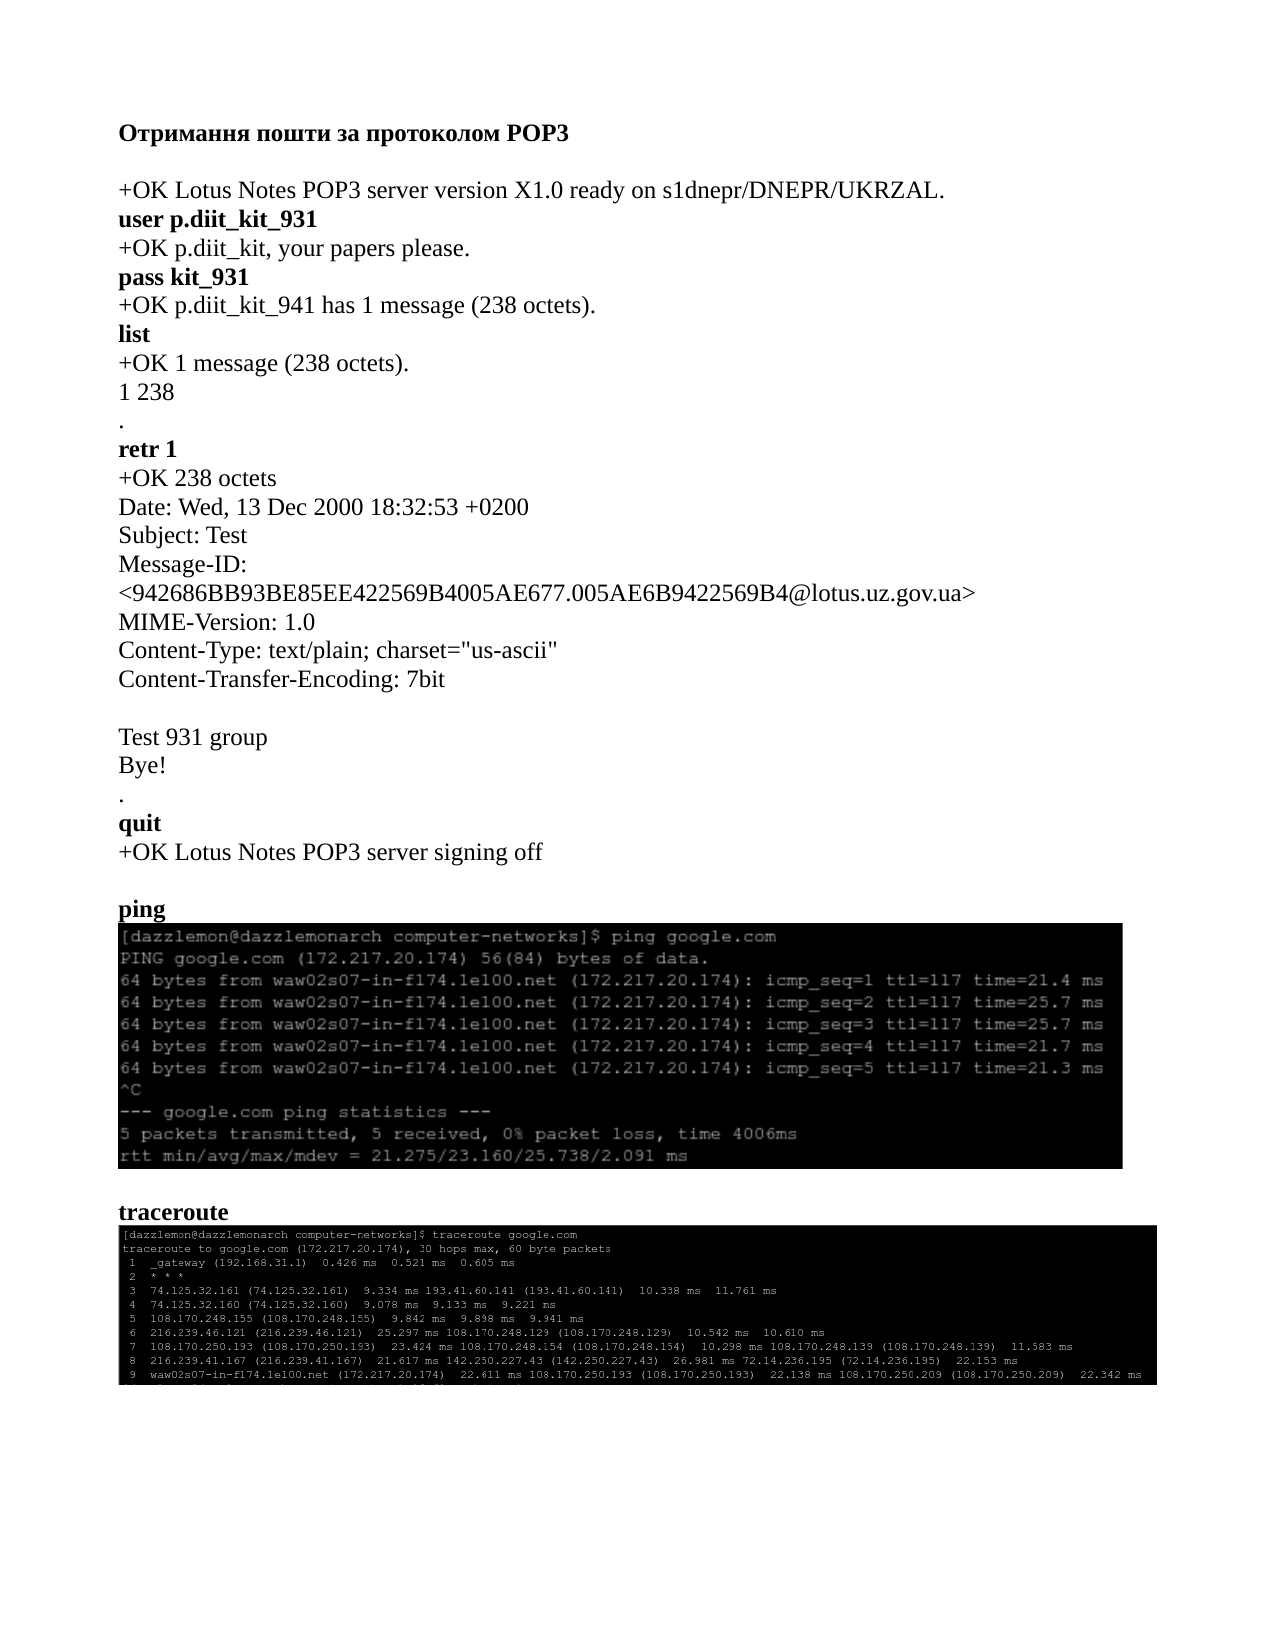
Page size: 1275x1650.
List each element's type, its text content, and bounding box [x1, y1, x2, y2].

text . [118, 406, 1157, 434]
text +OK p.diit_kit, your papers please. [118, 233, 1157, 262]
text Test 931 group [118, 722, 1157, 751]
text +OK Lotus Notes POP3 server version X1.0 ready on s1dnepr/DNEPR/UKRZAL. [118, 176, 1157, 204]
text quit [118, 808, 1157, 837]
text MIME-Version: 1.0 [118, 607, 1157, 636]
text traceroute [118, 1197, 1157, 1225]
text +OK 1 message (238 octets). [118, 348, 1157, 377]
text +OK p.diit_kit_941 has 1 message (238 octets). [118, 291, 1157, 319]
text Subject: Test [118, 521, 1157, 549]
text +OK 238 octets [118, 463, 1157, 492]
text ping [118, 894, 1157, 923]
picture [118, 1225, 1157, 1385]
text user p.diit_kit_931 [118, 204, 1157, 233]
text list [118, 319, 1157, 348]
picture [118, 923, 1123, 1169]
text pass kit_931 [118, 262, 1157, 291]
text Content-Type: text/plain; charset="us-ascii" [118, 636, 1157, 664]
text . [118, 779, 1157, 808]
text Message-ID: [118, 549, 1157, 578]
text Отримання пошти за протоколом POP3 [118, 118, 1157, 147]
text Bye! [118, 751, 1157, 779]
text Date: Wed, 13 Dec 2000 18:32:53 +0200 [118, 492, 1157, 521]
text retr 1 [118, 434, 1157, 463]
text Content-Transfer-Encoding: 7bit [118, 664, 1157, 693]
text 1 238 [118, 377, 1157, 406]
text <942686BB93BE85EE422569B4005AE677.005AE6B9422569B4@lotus.uz.gov.ua> [118, 578, 1157, 607]
text +OK Lotus Notes POP3 server signing off [118, 837, 1157, 866]
